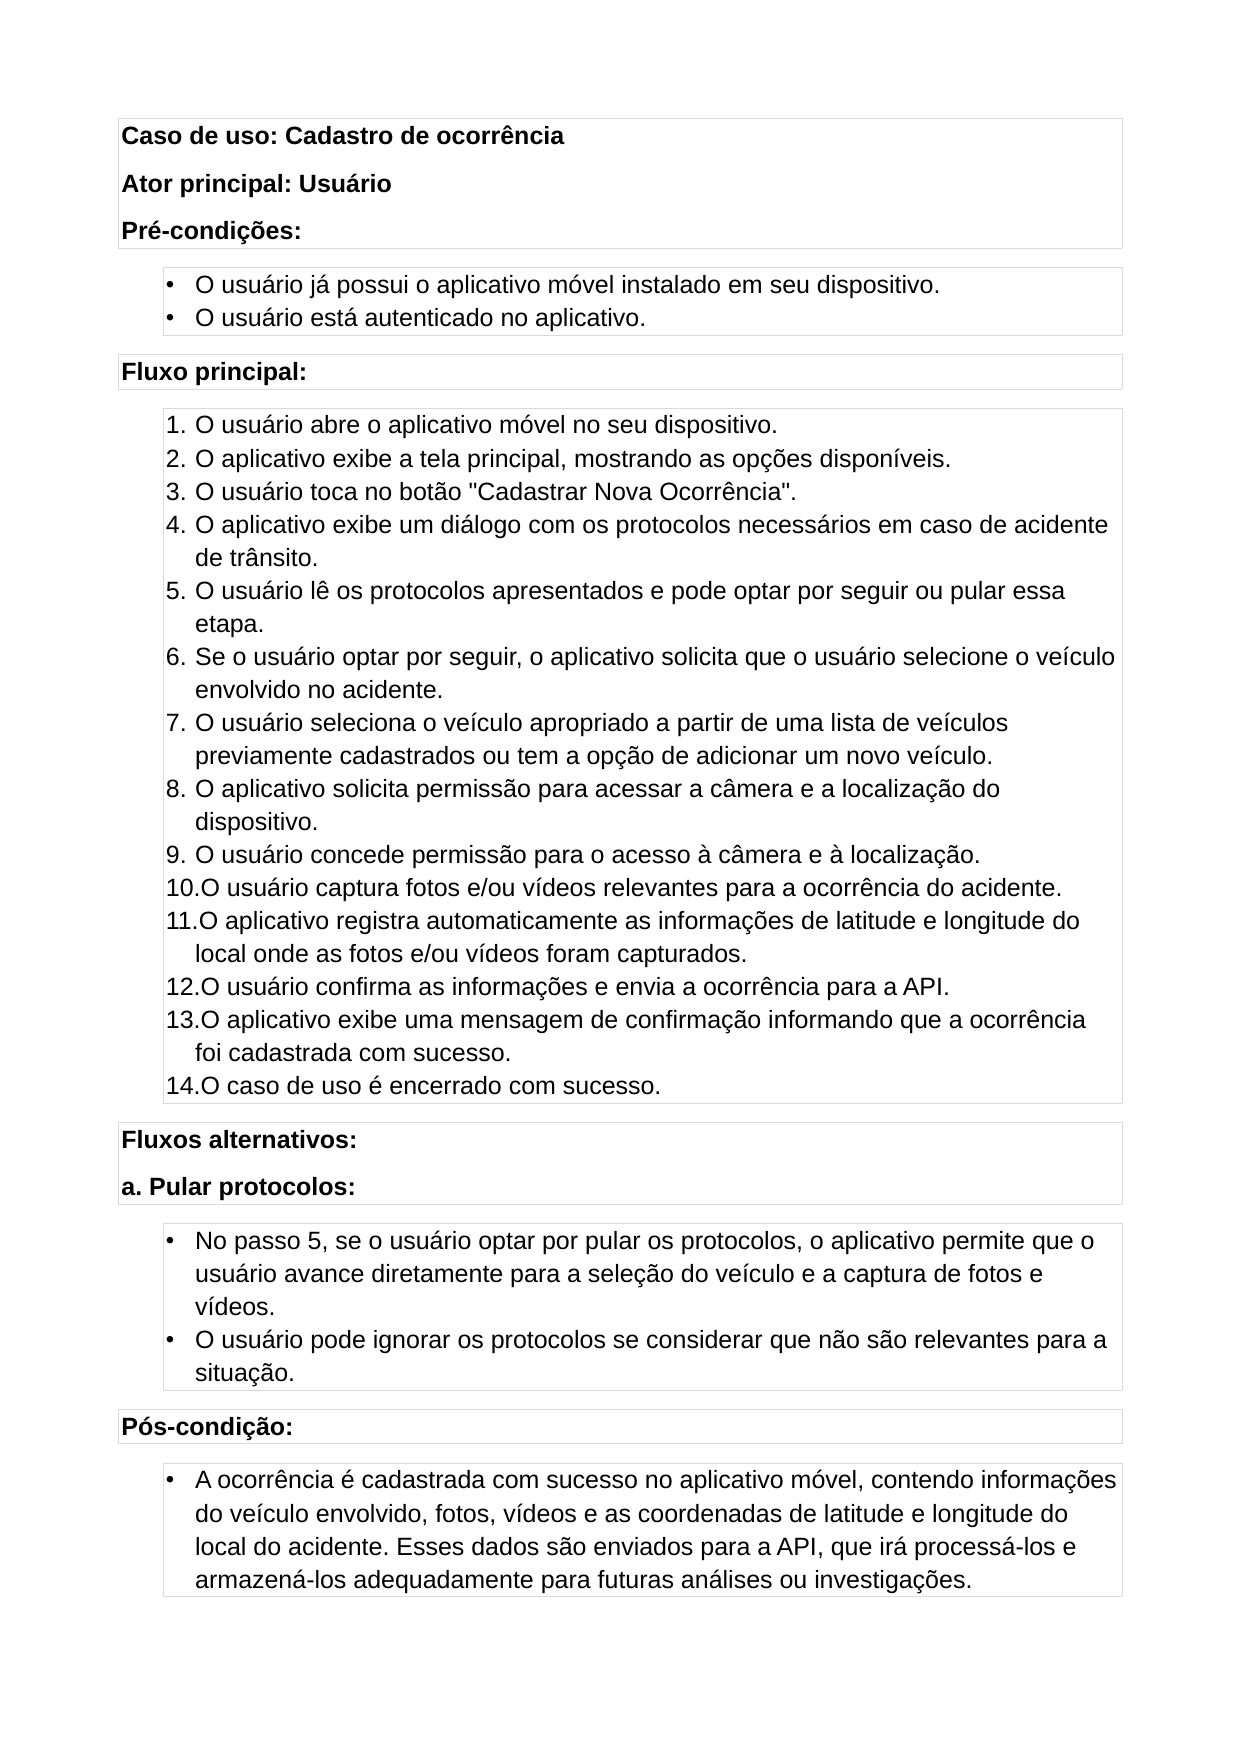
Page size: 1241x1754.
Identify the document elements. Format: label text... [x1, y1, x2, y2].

list O aplicativo exibe uma mensagem de confirmação informando que a ocorrência foi cadastrada com sucesso. [164, 1002, 1122, 1067]
text Caso de uso: Cadastro de ocorrência [119, 119, 1122, 150]
list O aplicativo exibe a tela principal, mostrando as opções disponíveis. [164, 441, 1122, 472]
list O usuário já possui o aplicativo móvel instalado em seu dispositivo. [164, 268, 1122, 299]
list O aplicativo exibe um diálogo com os protocolos necessários em caso de acidente de trânsito. [164, 507, 1122, 571]
text Ator principal: Usuário [119, 166, 1122, 197]
text Pré-condições: [119, 213, 1122, 248]
text Fluxo principal: [119, 355, 1122, 389]
list O usuário abre o aplicativo móvel no seu dispositivo. [164, 409, 1122, 439]
list O usuário está autenticado no aplicativo. [164, 300, 1122, 335]
text Fluxos alternativos: [119, 1123, 1122, 1153]
list A ocorrência é cadastrada com sucesso no aplicativo móvel, contendo informações do veículo envolvido, fotos, vídeos e as coordenadas de latitude e longitude do local do acidente. Esses dados são enviados para a API, que irá processá-los e armazená-los adequadamente para futuras análises ou investigações. [164, 1464, 1122, 1596]
list Se o usuário optar por seguir, o aplicativo solicita que o usuário selecione o veículo envolvido no acidente. [164, 639, 1122, 703]
text Pós-condição: [119, 1410, 1122, 1443]
list O aplicativo registra automaticamente as informações de latitude e longitude do local onde as fotos e/ou vídeos foram capturados. [164, 903, 1122, 968]
list O usuário confirma as informações e envia a ocorrência para a API. [164, 969, 1122, 1001]
text a. Pular protocolos: [119, 1169, 1122, 1204]
list O caso de uso é encerrado com sucesso. [164, 1068, 1122, 1103]
list O usuário toca no botão "Cadastrar Nova Ocorrência". [164, 473, 1122, 505]
list O aplicativo solicita permissão para acessar a câmera e a localização do dispositivo. [164, 771, 1122, 836]
list O usuário seleciona o veículo apropriado a partir de uma lista de veículos previamente cadastrados ou tem a opção de adicionar um novo veículo. [164, 705, 1122, 769]
list O usuário captura fotos e/ou vídeos relevantes para a ocorrência do acidente. [164, 870, 1122, 902]
list O usuário concede permissão para o acesso à câmera e à localização. [164, 837, 1122, 868]
list O usuário pode ignorar os protocolos se considerar que não são relevantes para a situação. [164, 1322, 1122, 1390]
list No passo 5, se o usuário optar por pular os protocolos, o aplicativo permite que o usuário avance diretamente para a seleção do veículo e a captura de fotos e vídeos. [164, 1224, 1122, 1321]
list O usuário lê os protocolos apresentados e pode optar por seguir ou pular essa etapa. [164, 573, 1122, 637]
